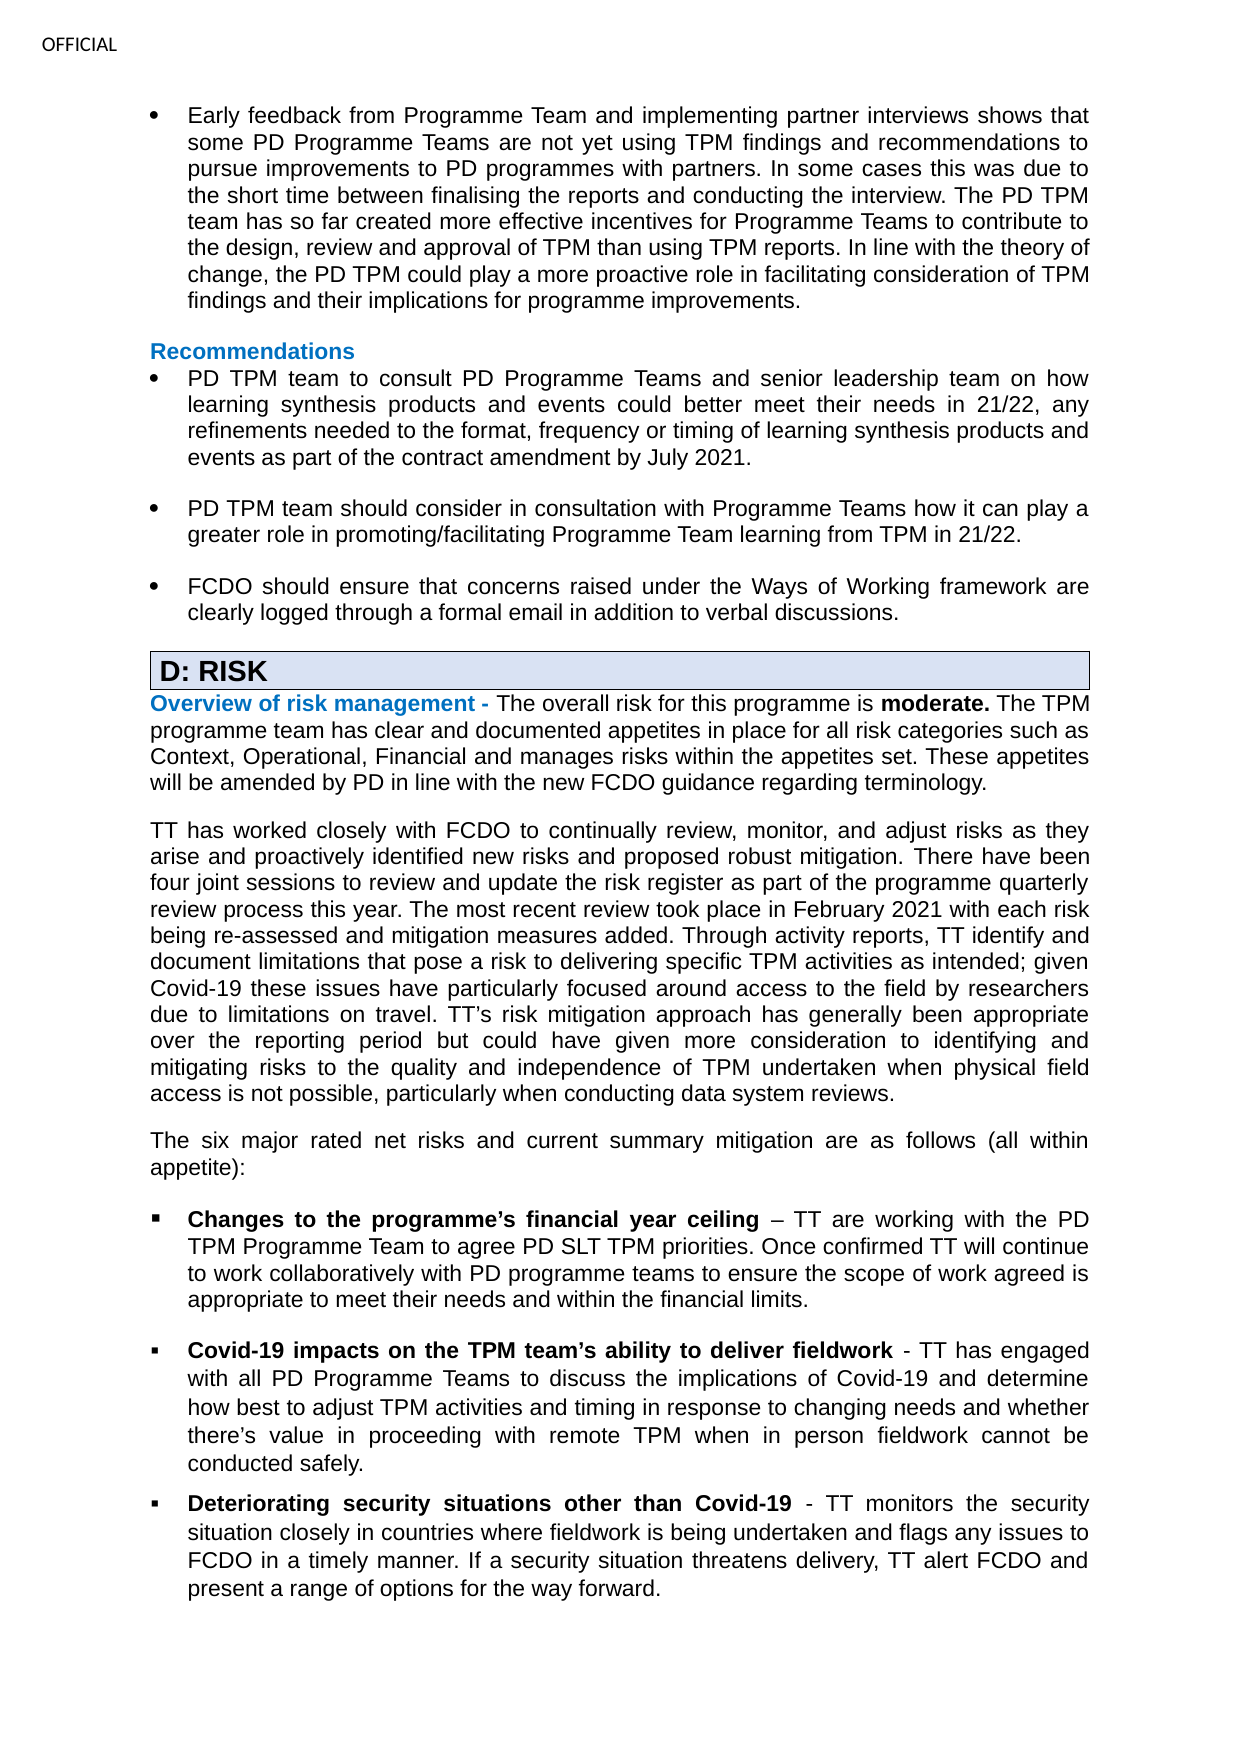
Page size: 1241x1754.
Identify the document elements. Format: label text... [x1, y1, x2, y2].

list Covid-19 impacts on the TPM team’s ability to deliver fieldwork - TT has engaged with all PD Programme Teams to discuss the implications of Covid-19 and determine how best to adjust TPM activities and timing in response to changing needs and whether there’s value in proceeding with remote TPM when in person fieldwork cannot be conducted safely. [150, 1337, 1090, 1476]
text Overview of risk management - The overall risk for this programme is moderate. The TPM programme team has clear and documented appetites in place for all risk categories such as Context, Operational, Financial and manages risks within the appetites set. These appetites will be amended by PD in line with the new FCDO guidance regarding terminology. [150, 690, 1090, 796]
list PD TPM team to consult PD Programme Teams and senior leadership team on how learning synthesis products and events could better meet their needs in 21/22, any refinements needed to the format, frequency or timing of learning synthesis products and events as part of the contract amendment by July 2021. [150, 365, 1090, 470]
list PD TPM team should consider in consultation with Programme Teams how it can play a greater role in promoting/facilitating Programme Team learning from TPM in 21/22. [150, 495, 1090, 548]
text The six major rated net risks and current summary mitigation are as follows (all within appetite): [150, 1127, 1090, 1180]
list Deteriorating security situations other than Covid-19 - TT monitors the security situation closely in countries where fieldwork is being undertaken and flags any issues to FCDO in a timely manner. If a security situation threatens delivery, TT alert FCDO and present a range of options for the way forward. [150, 1490, 1090, 1601]
list Changes to the programme’s financial year ceiling – TT are working with the PD TPM Programme Team to agree PD SLT TPM priorities. Once confirmed TT will continue to work collaboratively with PD programme teams to ensure the scope of work agreed is appropriate to meet their needs and within the financial limits. [150, 1206, 1090, 1312]
list FCDO should ensure that concerns raised under the Ways of Working framework are clearly logged through a formal email in addition to verbal discussions. [150, 573, 1090, 626]
text D: RISK [151, 652, 1089, 689]
text Recommendations [150, 338, 1090, 365]
list Early feedback from Programme Team and implementing partner interviews shows that some PD Programme Teams are not yet using TPM findings and recommendations to pursue improvements to PD programmes with partners. In some cases this was due to the short time between finalising the reports and conducting the interview. The PD TPM team has so far created more effective incentives for Programme Teams to contribute to the design, review and approval of TPM than using TPM reports. In line with the theory of change, the PD TPM could play a more proactive role in facilitating consideration of TPM findings and their implications for programme improvements. [150, 102, 1090, 313]
text TT has worked closely with FCDO to continually review, monitor, and adjust risks as they arise and proactively identified new risks and proposed robust mitigation. There have been four joint sessions to review and update the risk register as part of the programme quarterly review process this year. The most recent review took place in February 2021 with each risk being re-assessed and mitigation measures added. Through activity reports, TT identify and document limitations that pose a risk to delivering specific TPM activities as intended; given Covid-19 these issues have particularly focused around access to the field by researchers due to limitations on travel. TT’s risk mitigation approach has generally been appropriate over the reporting period but could have given more consideration to identifying and mitigating risks to the quality and independence of TPM undertaken when physical field access is not possible, particularly when conducting data system reviews. [150, 817, 1090, 1106]
